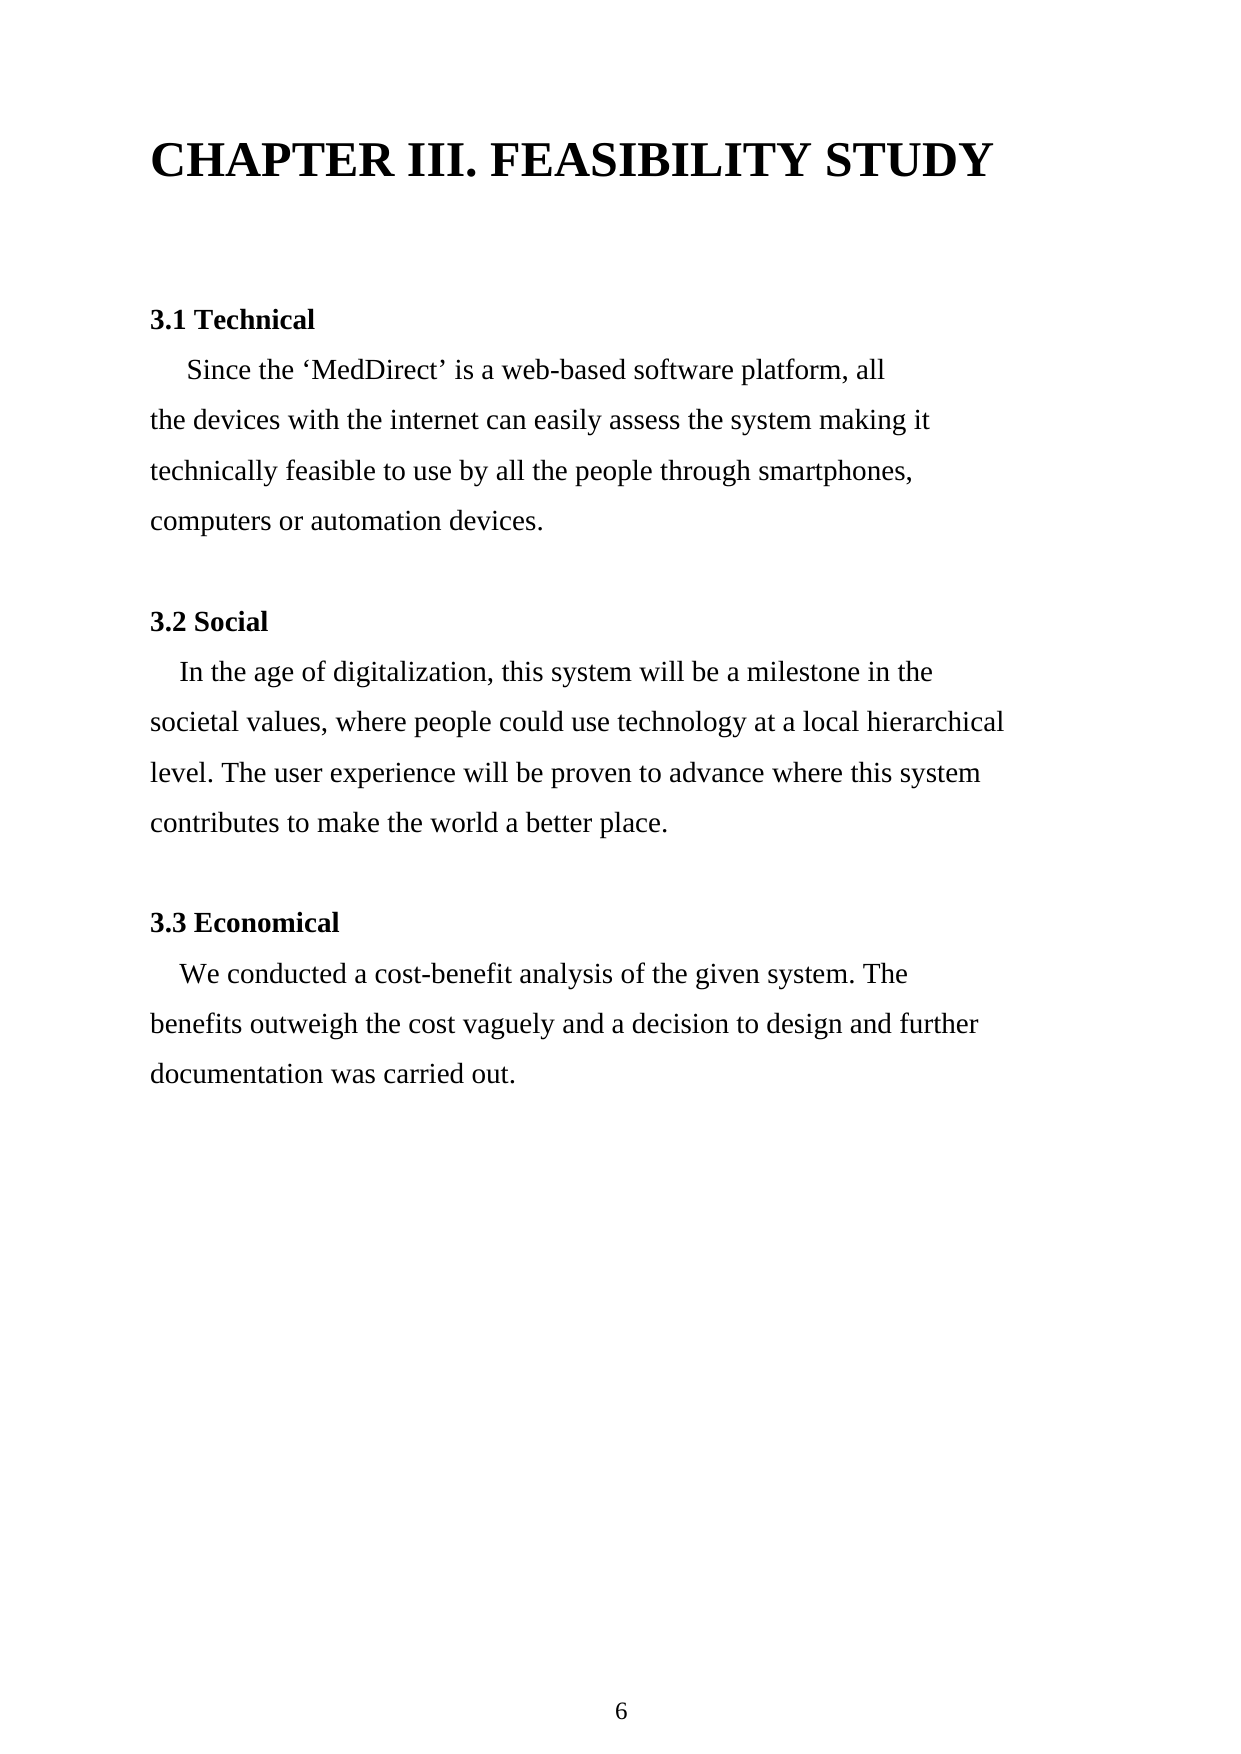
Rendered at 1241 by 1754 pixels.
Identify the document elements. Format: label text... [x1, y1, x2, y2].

text We conducted a cost-benefit analysis of the given system. The [150, 956, 1092, 989]
text technically feasible to use by all the people through smartphones, [150, 453, 1092, 486]
text Since the ‘MedDirect’ is a web-based software platform, all [150, 352, 1092, 386]
text level. The user experience will be proven to advance where this system [150, 755, 1092, 788]
text the devices with the internet can easily assess the system making it [150, 402, 1092, 436]
text documentation was carried out. [150, 1057, 1092, 1090]
text 3.3 Economical [150, 906, 1092, 939]
text computers or automation devices. [150, 503, 1092, 537]
text In the age of digitalization, this system will be a milestone in the [150, 654, 1092, 688]
text contributes to make the world a better place. [150, 805, 1092, 838]
text societal values, where people could use technology at a local hierarchical [150, 704, 1092, 738]
text 3.2 Social [150, 604, 1092, 637]
text 3.1 Technical [150, 302, 1092, 335]
text benefits outweigh the cost vaguely and a decision to design and further [150, 1006, 1092, 1040]
text CHAPTER III. FEASIBILITY STUDY [150, 129, 1092, 187]
